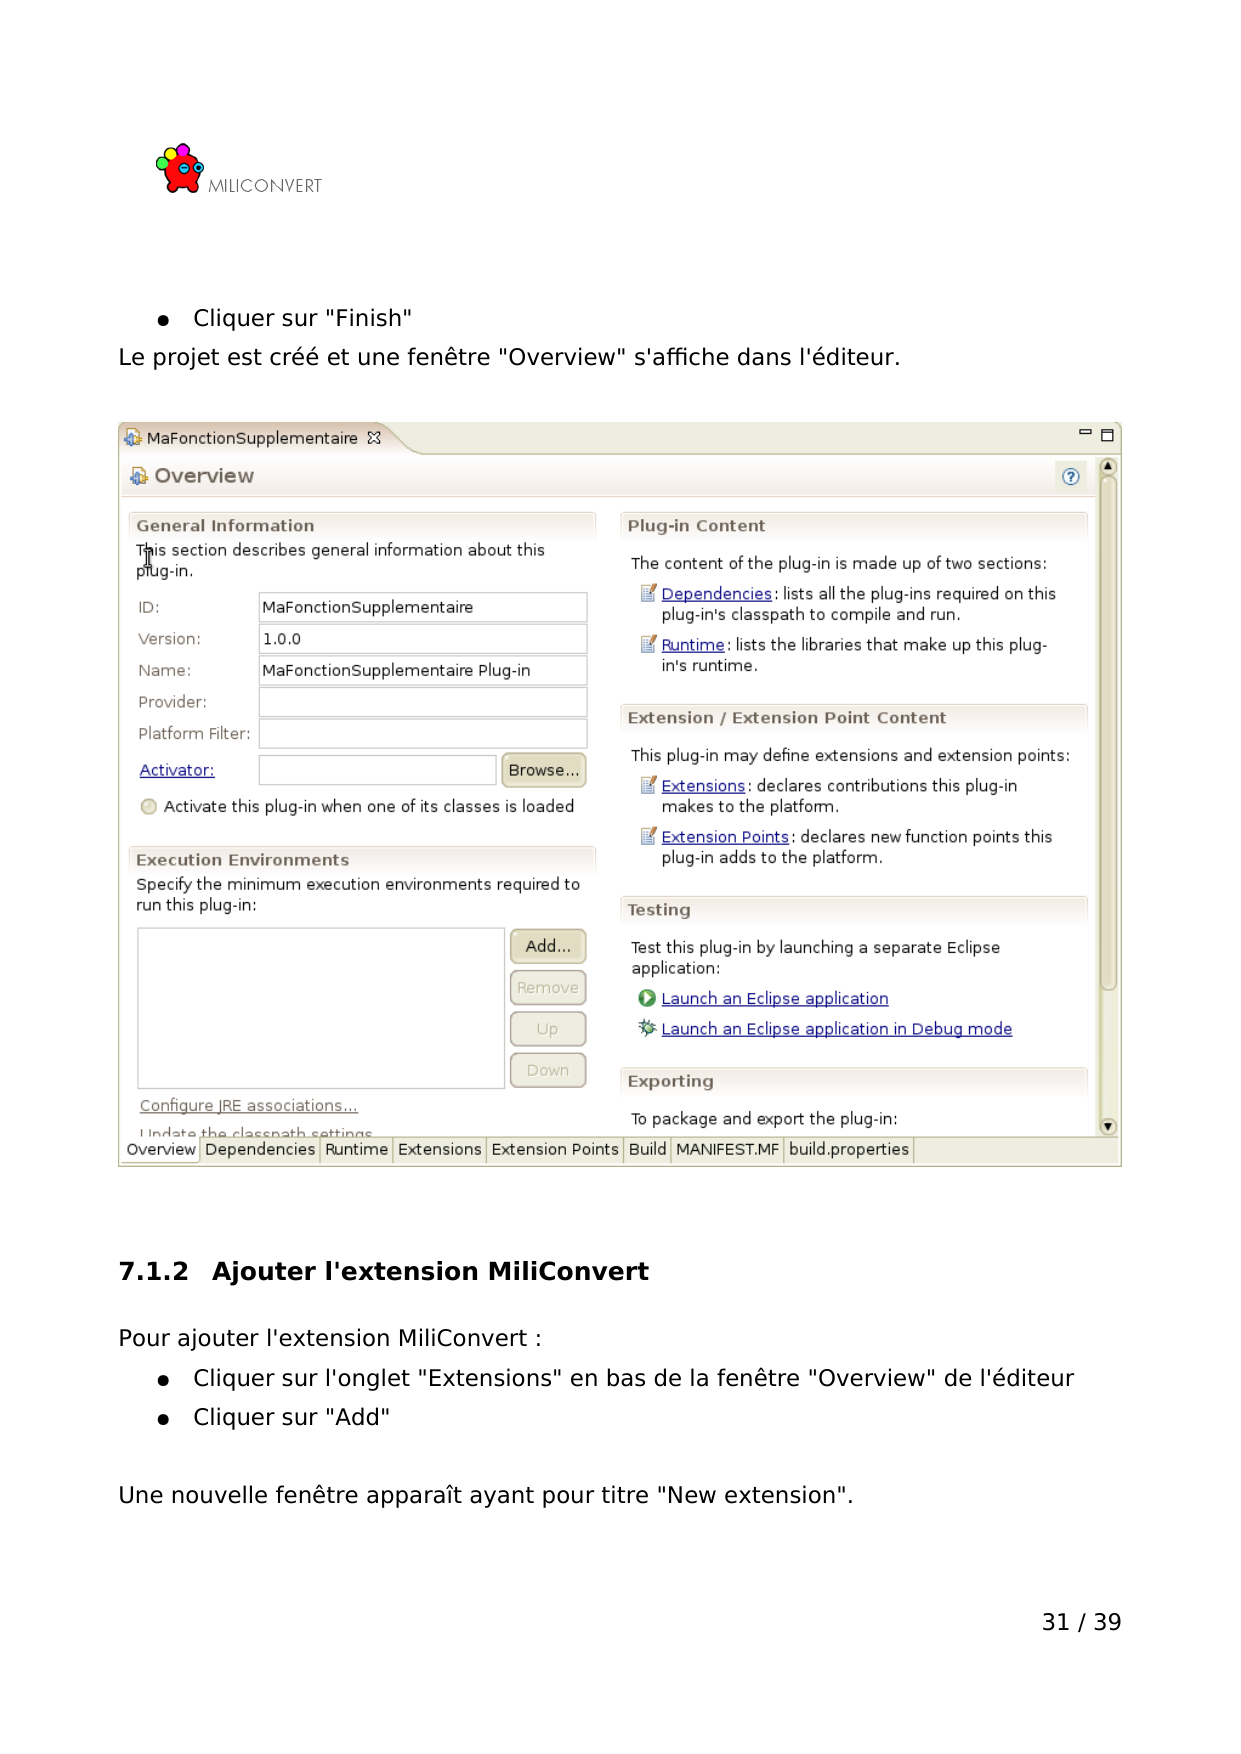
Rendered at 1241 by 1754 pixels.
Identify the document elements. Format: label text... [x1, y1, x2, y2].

text Pour ajouter l'extension MiliConvert : [118, 1326, 1122, 1352]
list Cliquer sur "Add" [156, 1404, 1122, 1431]
list Cliquer sur l'onglet "Extensions" en bas de la fenêtre "Overview" de l'éditeur [156, 1365, 1122, 1391]
list Cliquer sur "Finish" [156, 305, 1122, 332]
picture [118, 422, 1122, 1167]
text Le projet est créé et une fenêtre "Overview" s'affiche dans l'éditeur. [118, 344, 1122, 371]
text Une nouvelle fenêtre apparaît ayant pour titre "New extension". [118, 1482, 1122, 1509]
picture [132, 119, 354, 225]
subtitle Ajouter l'extension MiliConvert [118, 1257, 1122, 1286]
